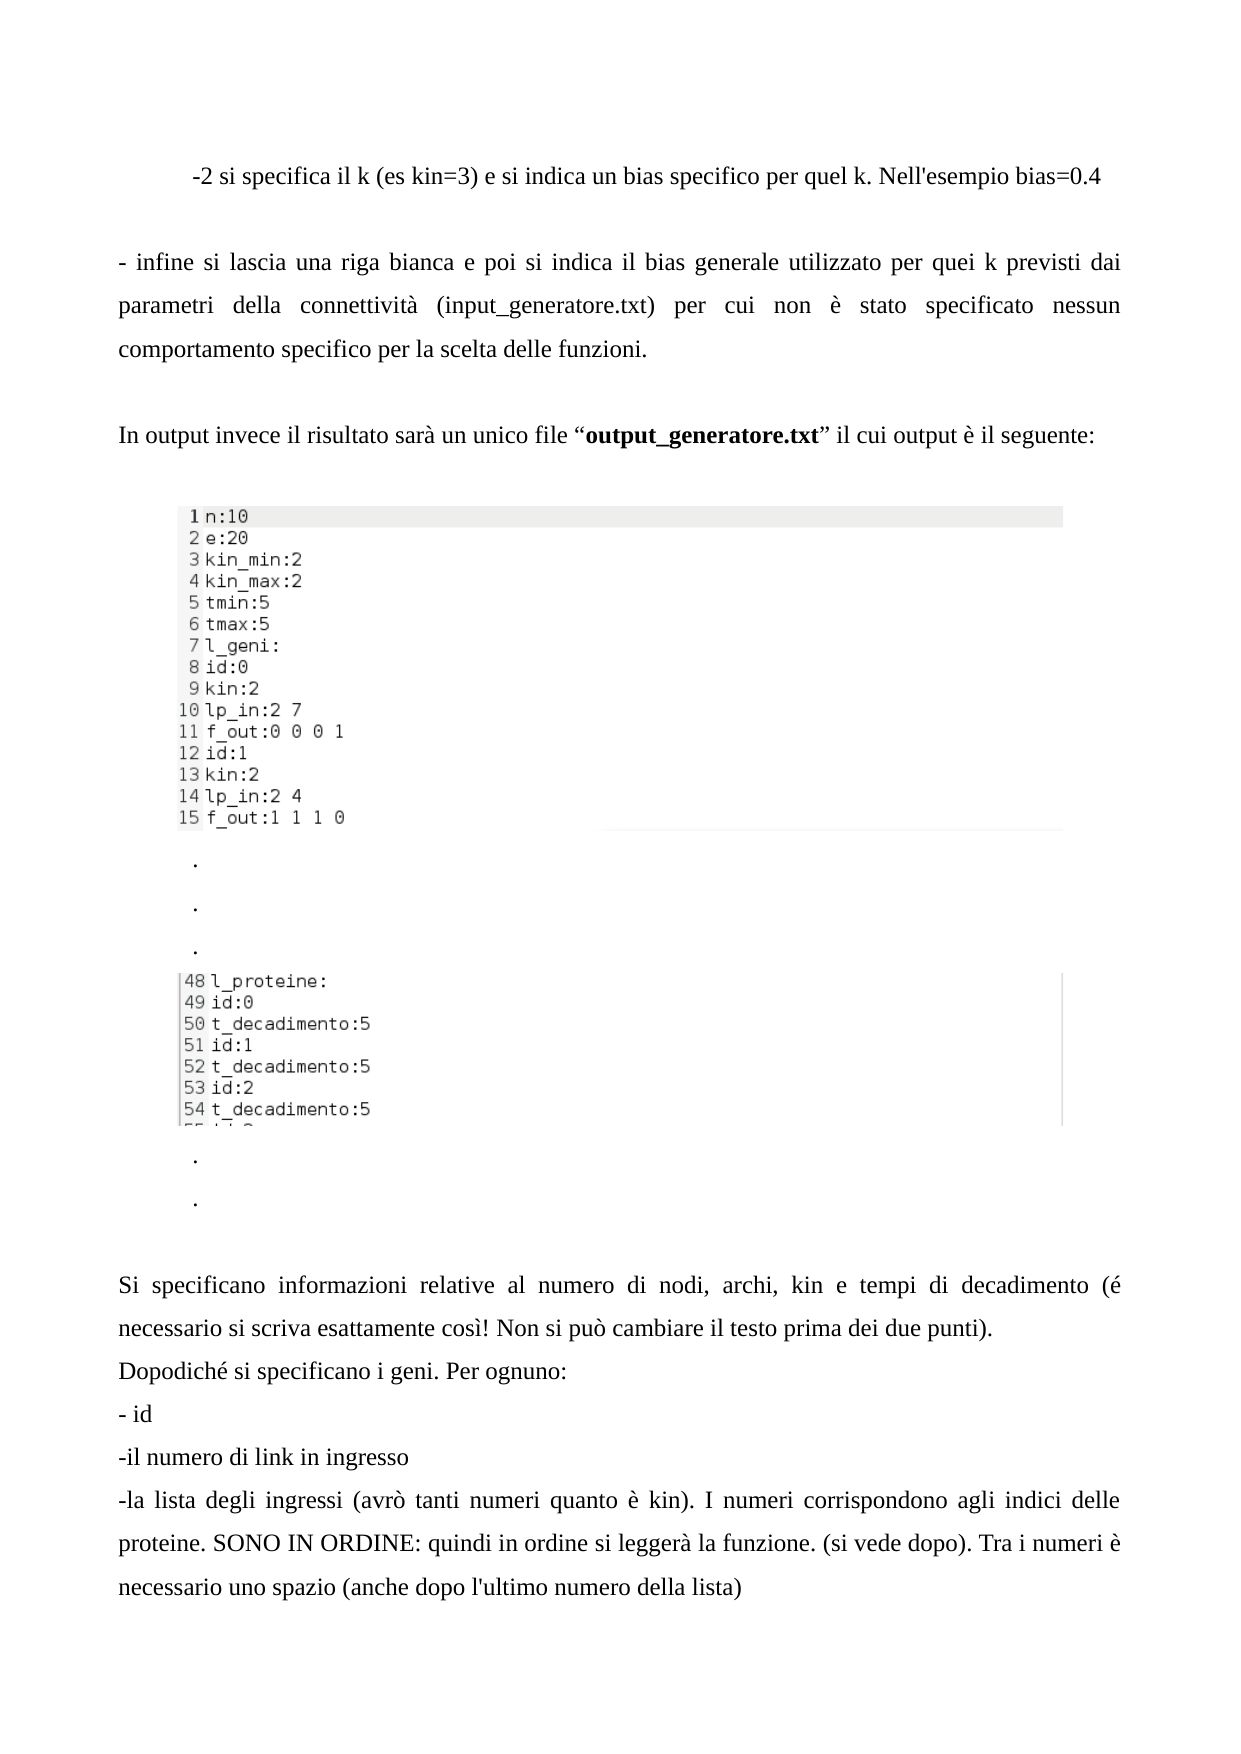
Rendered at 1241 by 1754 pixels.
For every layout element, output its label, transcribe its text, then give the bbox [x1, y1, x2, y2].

text Si specificano informazioni relative al numero di nodi, archi, kin e tempi di decadimento (é necessario si scriva esattamente così! Non si può cambiare il testo prima dei due punti). [118, 1270, 1122, 1342]
text - id [118, 1399, 1122, 1428]
text . [118, 974, 1122, 1169]
text . [118, 1183, 1122, 1212]
picture [177, 506, 1064, 831]
text -la lista degli ingressi (avrò tanti numeri quanto è kin). I numeri corrispondono agli indici delle proteine. SONO IN ORDINE: quindi in ordine si leggerà la funzione. (si vede dopo). Tra i numeri è necessario uno spazio (anche dopo l'ultimo numero della lista) [118, 1485, 1122, 1600]
text - infine si lascia una riga bianca e poi si indica il bias generale utilizzato per quei k previsti dai parametri della connettività (input_generatore.txt) per cui non è stato specificato nessun comportamento specifico per la scelta delle funzioni. [118, 247, 1122, 362]
text -2 si specifica il k (es kin=3) e si indica un bias specifico per quel k. Nell'esempio bias=0.4 [118, 161, 1122, 190]
text Dopodiché si specificano i geni. Per ognuno: [118, 1356, 1122, 1385]
text . [118, 888, 1122, 916]
text -il numero di link in ingresso [118, 1442, 1122, 1471]
text In output invece il risultato sarà un unico file “output_generatore.txt” il cui output è il seguente: [118, 420, 1122, 449]
text . [118, 931, 1122, 959]
text . [118, 506, 1122, 873]
picture [177, 973, 1064, 1126]
